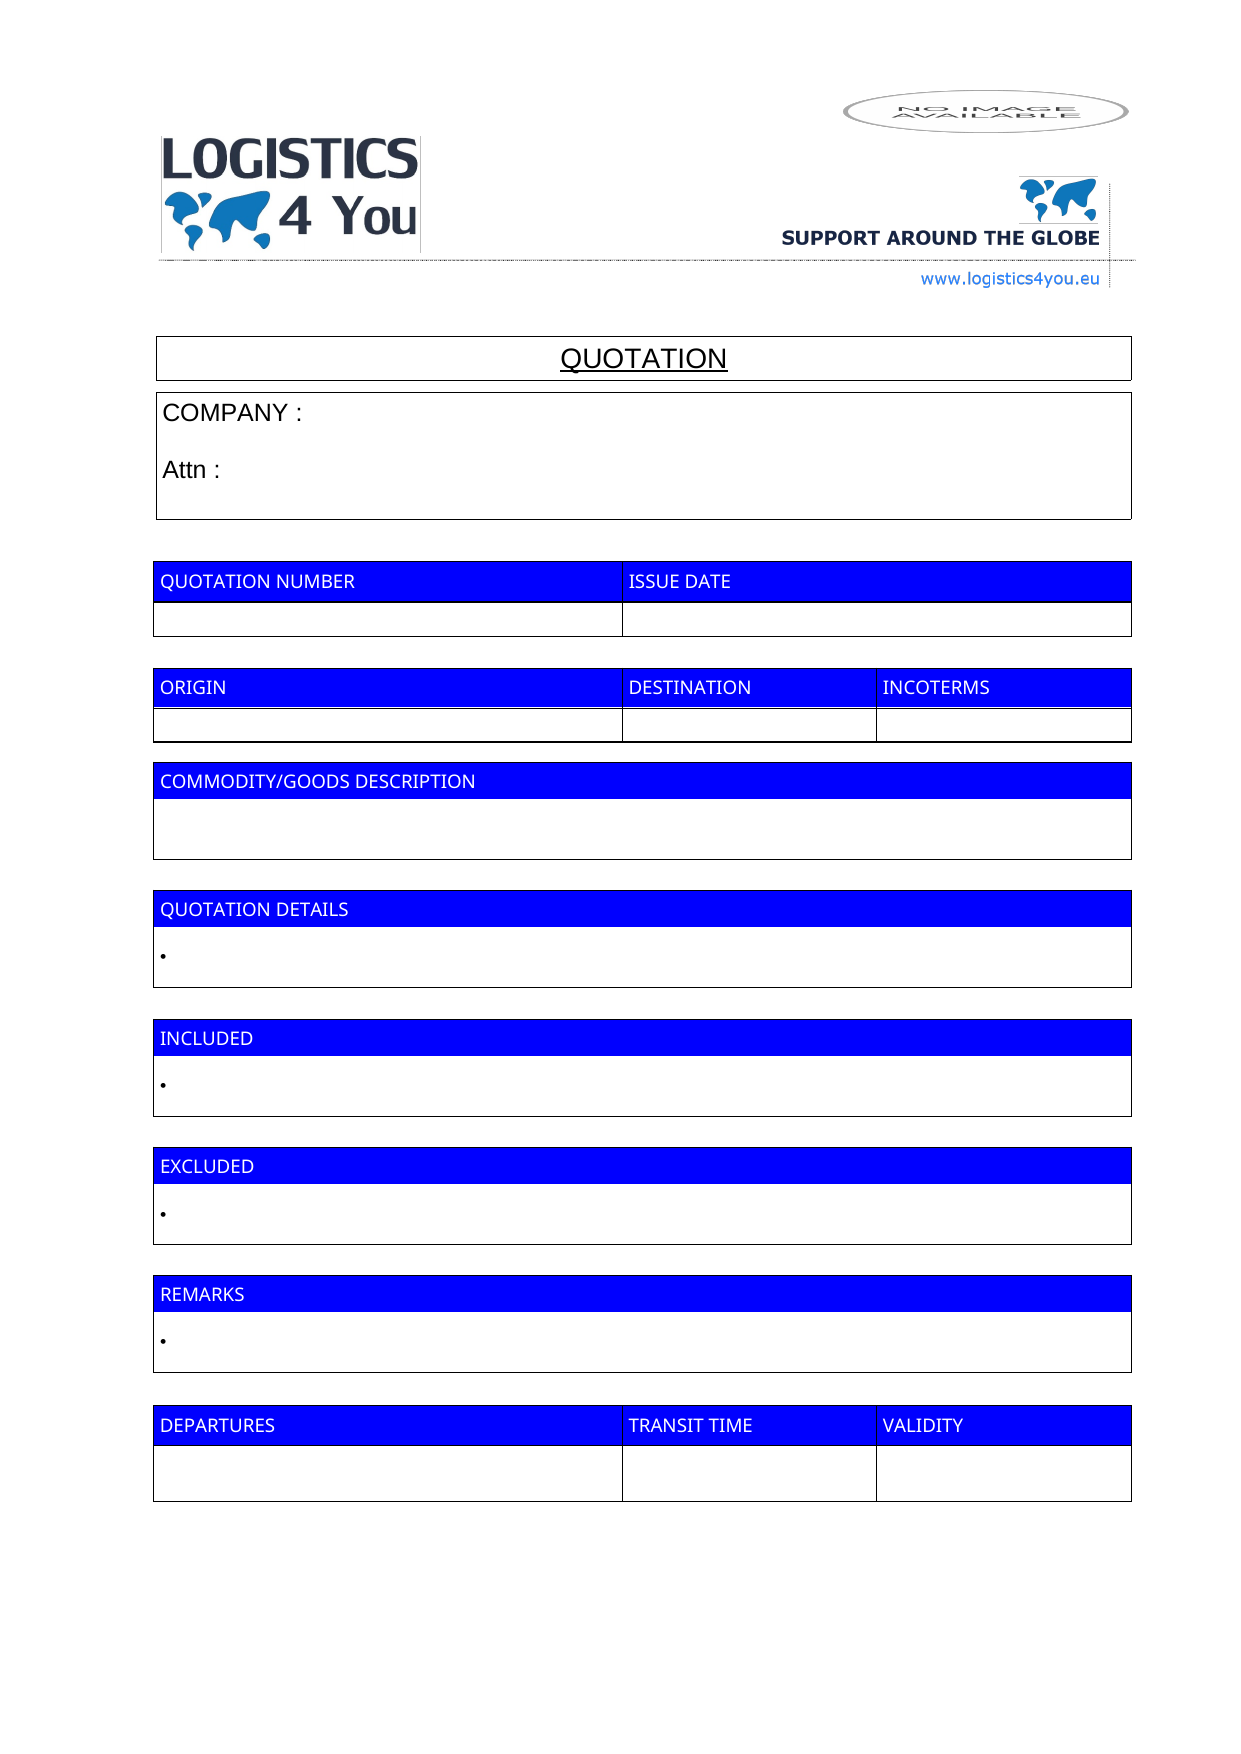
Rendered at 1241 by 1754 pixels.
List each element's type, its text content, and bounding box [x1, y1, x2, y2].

table_header EXCLUDED [154, 1148, 1131, 1184]
table_header INCOTERMS [877, 669, 1131, 707]
table_header DESTINATION [623, 669, 876, 707]
table_cell <@for line Quote.Description> <$line> <@end> [154, 799, 1131, 859]
table_cell <$Quote.TransitTime> [623, 1446, 876, 1501]
table_header ORIGIN [154, 669, 622, 707]
table_cell <$Quote.Departures> [154, 1446, 622, 1501]
table_cell <$Quote.ValidThroughDate> [877, 1446, 1131, 1501]
table_cell <$Quote.Destination> [623, 709, 876, 741]
table_header TRANSIT TIME [623, 1406, 876, 1445]
table_header INCLUDED [154, 1020, 1131, 1056]
table_header COMMODITY/GOODS DESCRIPTION [154, 763, 1131, 799]
table_header REMARKS [154, 1276, 1131, 1312]
table_cell <$Quote.IncoTerms> [877, 709, 1131, 741]
table_cell <$Quote.IssueDate> [623, 603, 1131, 636]
picture [835, 89, 1136, 134]
table_header QUOTATION DETAILS [154, 891, 1131, 927]
table_header QUOTATION NUMBER [154, 562, 622, 601]
table_header DEPARTURES [154, 1406, 622, 1445]
table_cell <$Quote.Origin> [154, 709, 622, 741]
table_cell <@for excl Excluded> <$excl.Name> <@end> [154, 1184, 1131, 1244]
table_cell <@for incl Included> <$incl.Name> <@end> [154, 1056, 1131, 1116]
table_cell <$Quote.Number> [154, 603, 622, 636]
table_cell <@for c Quote.Comment> <$c> <@end> [154, 1312, 1131, 1372]
table_cell <@for det Quote.Details> <$det> <@end> [154, 927, 1131, 987]
table_header QUOTATION [157, 337, 1131, 380]
picture [158, 135, 1136, 288]
table_header ISSUE DATE [623, 562, 1131, 601]
table_header VALIDITY [877, 1406, 1131, 1445]
table_header COMPANY : <$Receiver.Name> <@if Receiver.Contact> Attn : <$Receiver.Contact> <@end> [157, 393, 1131, 518]
